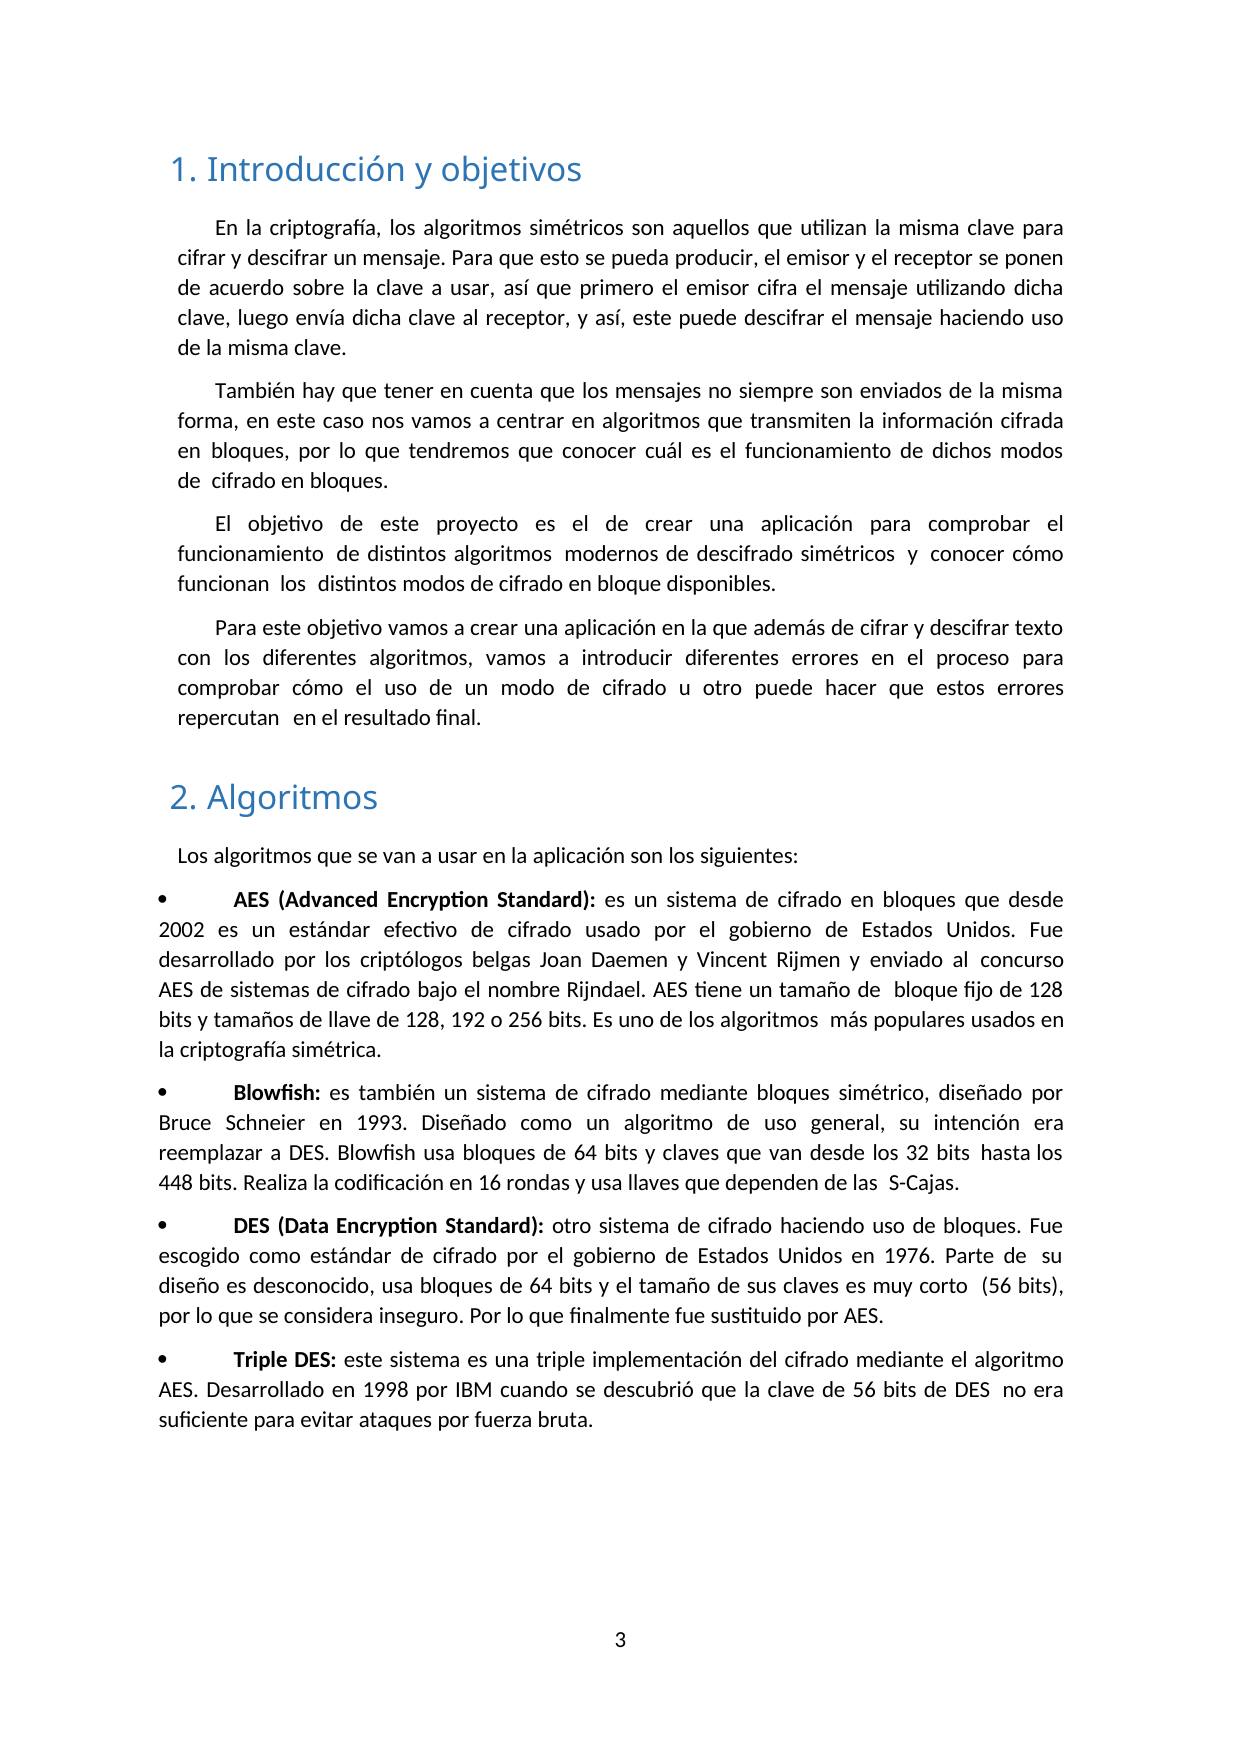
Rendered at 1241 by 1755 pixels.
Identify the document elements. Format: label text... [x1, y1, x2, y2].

list AES (Advanced Encryption Standard): es un sistema de cifrado en bloques que desde 2002 es un estándar efectivo de cifrado usado por el gobierno de Estados Unidos. Fue desarrollado por los criptólogos belgas Joan Daemen y Vincent Rijmen y enviado al concurso AES de sistemas de cifrado bajo el nombre Rijndael. AES tiene un tamaño de bloque fijo de 128 bits y tamaños de llave de 128, 192 o 256 bits. Es uno de los algoritmos más populares usados en la criptografía simétrica. [158, 885, 1064, 1063]
text Para este objetivo vamos a crear una aplicación en la que además de cifrar y descifrar texto con los diferentes algoritmos, vamos a introducir diferentes errores en el proceso para comprobar cómo el uso de un modo de cifrado u otro puede hacer que estos errores repercutan en el resultado final. [177, 613, 1064, 731]
text En la criptografía, los algoritmos simétricos son aquellos que utilizan la misma clave para cifrar y descifrar un mensaje. Para que esto se pueda producir, el emisor y el receptor se ponen de acuerdo sobre la clave a usar, así que primero el emisor cifra el mensaje utilizando dicha clave, luego envía dicha clave al receptor, y así, este puede descifrar el mensaje haciendo uso de la misma clave. [177, 213, 1064, 361]
list Algoritmos [169, 774, 1076, 819]
text El objetivo de este proyecto es el de crear una aplicación para comprobar el funcionamiento de distintos algoritmos modernos de descifrado simétricos y conocer cómo funcionan los distintos modos de cifrado en bloque disponibles. [177, 509, 1064, 597]
list DES (Data Encryption Standard): otro sistema de cifrado haciendo uso de bloques. Fue escogido como estándar de cifrado por el gobierno de Estados Unidos en 1976. Parte de su diseño es desconocido, usa bloques de 64 bits y el tamaño de sus claves es muy corto (56 bits), por lo que se considera inseguro. Por lo que finalmente fue sustituido por AES. [158, 1212, 1064, 1329]
text Los algoritmos que se van a usar en la aplicación son los siguientes: [177, 842, 1076, 869]
text También hay que tener en cuenta que los mensajes no siempre son enviados de la misma forma, en este caso nos vamos a centrar en algoritmos que transmiten la información cifrada en bloques, por lo que tendremos que conocer cuál es el funcionamiento de dichos modos de cifrado en bloques. [177, 376, 1064, 494]
list Introducción y objetivos [169, 145, 1076, 191]
list Blowfish: es también un sistema de cifrado mediante bloques simétrico, diseñado por Bruce Schneier en 1993. Diseñado como un algoritmo de uso general, su intención era reemplazar a DES. Blowfish usa bloques de 64 bits y claves que van desde los 32 bits hasta los 448 bits. Realiza la codificación en 16 rondas y usa llaves que dependen de las S-Cajas. [158, 1078, 1064, 1196]
list Triple DES: este sistema es una triple implementación del cifrado mediante el algoritmo AES. Desarrollado en 1998 por IBM cuando se descubrió que la clave de 56 bits de DES no era suficiente para evitar ataques por fuerza bruta. [158, 1345, 1064, 1433]
